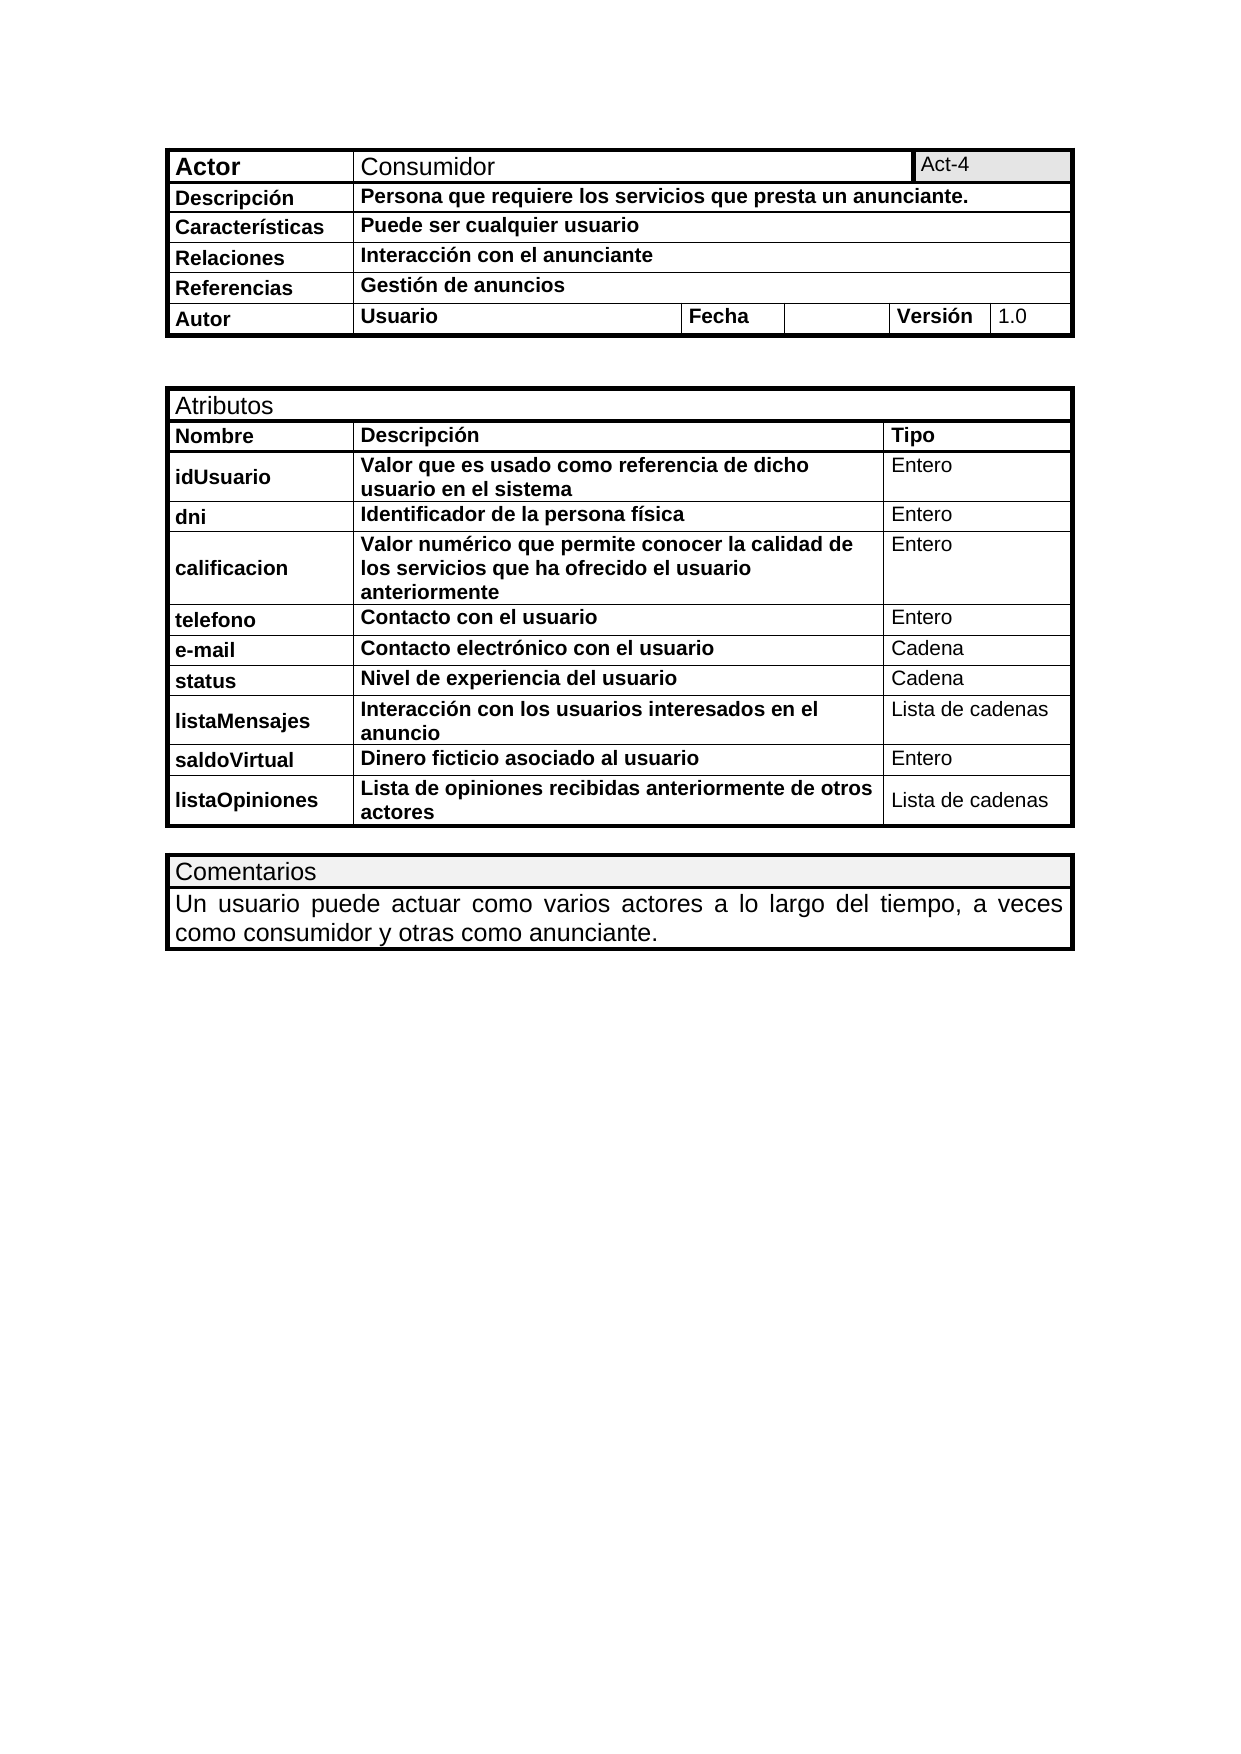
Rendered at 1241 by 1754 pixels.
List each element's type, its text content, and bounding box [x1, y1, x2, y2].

table_cell Tipo [884, 423, 1070, 450]
table_cell Descripción [354, 423, 883, 450]
table_cell Lista de cadenas [884, 696, 1070, 744]
table_cell Persona que requiere los servicios que presta un anunciante. [354, 184, 1070, 211]
table_cell Cadena [884, 666, 1070, 695]
table_cell Interacción con el anunciante [354, 243, 1070, 272]
table_cell Usuario [354, 304, 681, 333]
table_cell Versión [890, 304, 990, 333]
table_cell Nombre [170, 423, 353, 450]
table_cell idUsuario [170, 453, 353, 501]
table_cell Identificador de la persona física [354, 502, 883, 531]
table_header Atributos [170, 391, 1070, 419]
table_cell Contacto con el usuario [354, 605, 883, 634]
table_cell status [170, 666, 353, 695]
table_cell Entero [884, 605, 1070, 634]
table_header Comentarios [170, 857, 1070, 886]
table_cell telefono [170, 605, 353, 634]
table_cell Relaciones [170, 243, 353, 272]
table_cell Interacción con los usuarios interesados en el anuncio [354, 696, 883, 744]
table_cell Referencias [170, 273, 353, 303]
table_cell [785, 304, 889, 333]
table_cell Lista de opiniones recibidas anteriormente de otros actores [354, 776, 883, 824]
table_header Act-4 [916, 152, 1070, 181]
table_cell Gestión de anuncios [354, 273, 1070, 303]
table_cell Cadena [884, 636, 1070, 665]
table_cell Valor que es usado como referencia de dicho usuario en el sistema [354, 453, 883, 501]
table_cell listaOpiniones [170, 776, 353, 824]
table_cell dni [170, 502, 353, 531]
table_cell listaMensajes [170, 696, 353, 744]
table_cell Lista de cadenas [884, 776, 1070, 824]
table_header Actor [170, 152, 353, 181]
table_header Consumidor [354, 152, 911, 181]
table_cell Entero [884, 502, 1070, 531]
table_cell calificacion [170, 532, 353, 604]
table_cell Fecha [682, 304, 784, 333]
table_cell Entero [884, 453, 1070, 501]
table_cell Nivel de experiencia del usuario [354, 666, 883, 695]
table_cell 1.0 [991, 304, 1070, 333]
table_cell Entero [884, 745, 1070, 775]
table_cell Dinero ficticio asociado al usuario [354, 745, 883, 775]
table_cell Características [170, 213, 353, 242]
table_cell e-mail [170, 636, 353, 665]
table_cell Descripción [170, 184, 353, 211]
table_cell Autor [170, 304, 353, 333]
table_cell Un usuario puede actuar como varios actores a lo largo del tiempo, a veces como consumidor y otras como anunciante. [170, 889, 1070, 947]
table_cell Valor numérico que permite conocer la calidad de los servicios que ha ofrecido el usuario anteriormente [354, 532, 883, 604]
table_cell Entero [884, 532, 1070, 604]
table_cell saldoVirtual [170, 745, 353, 775]
table_cell Contacto electrónico con el usuario [354, 636, 883, 665]
table_cell Puede ser cualquier usuario [354, 213, 1070, 242]
